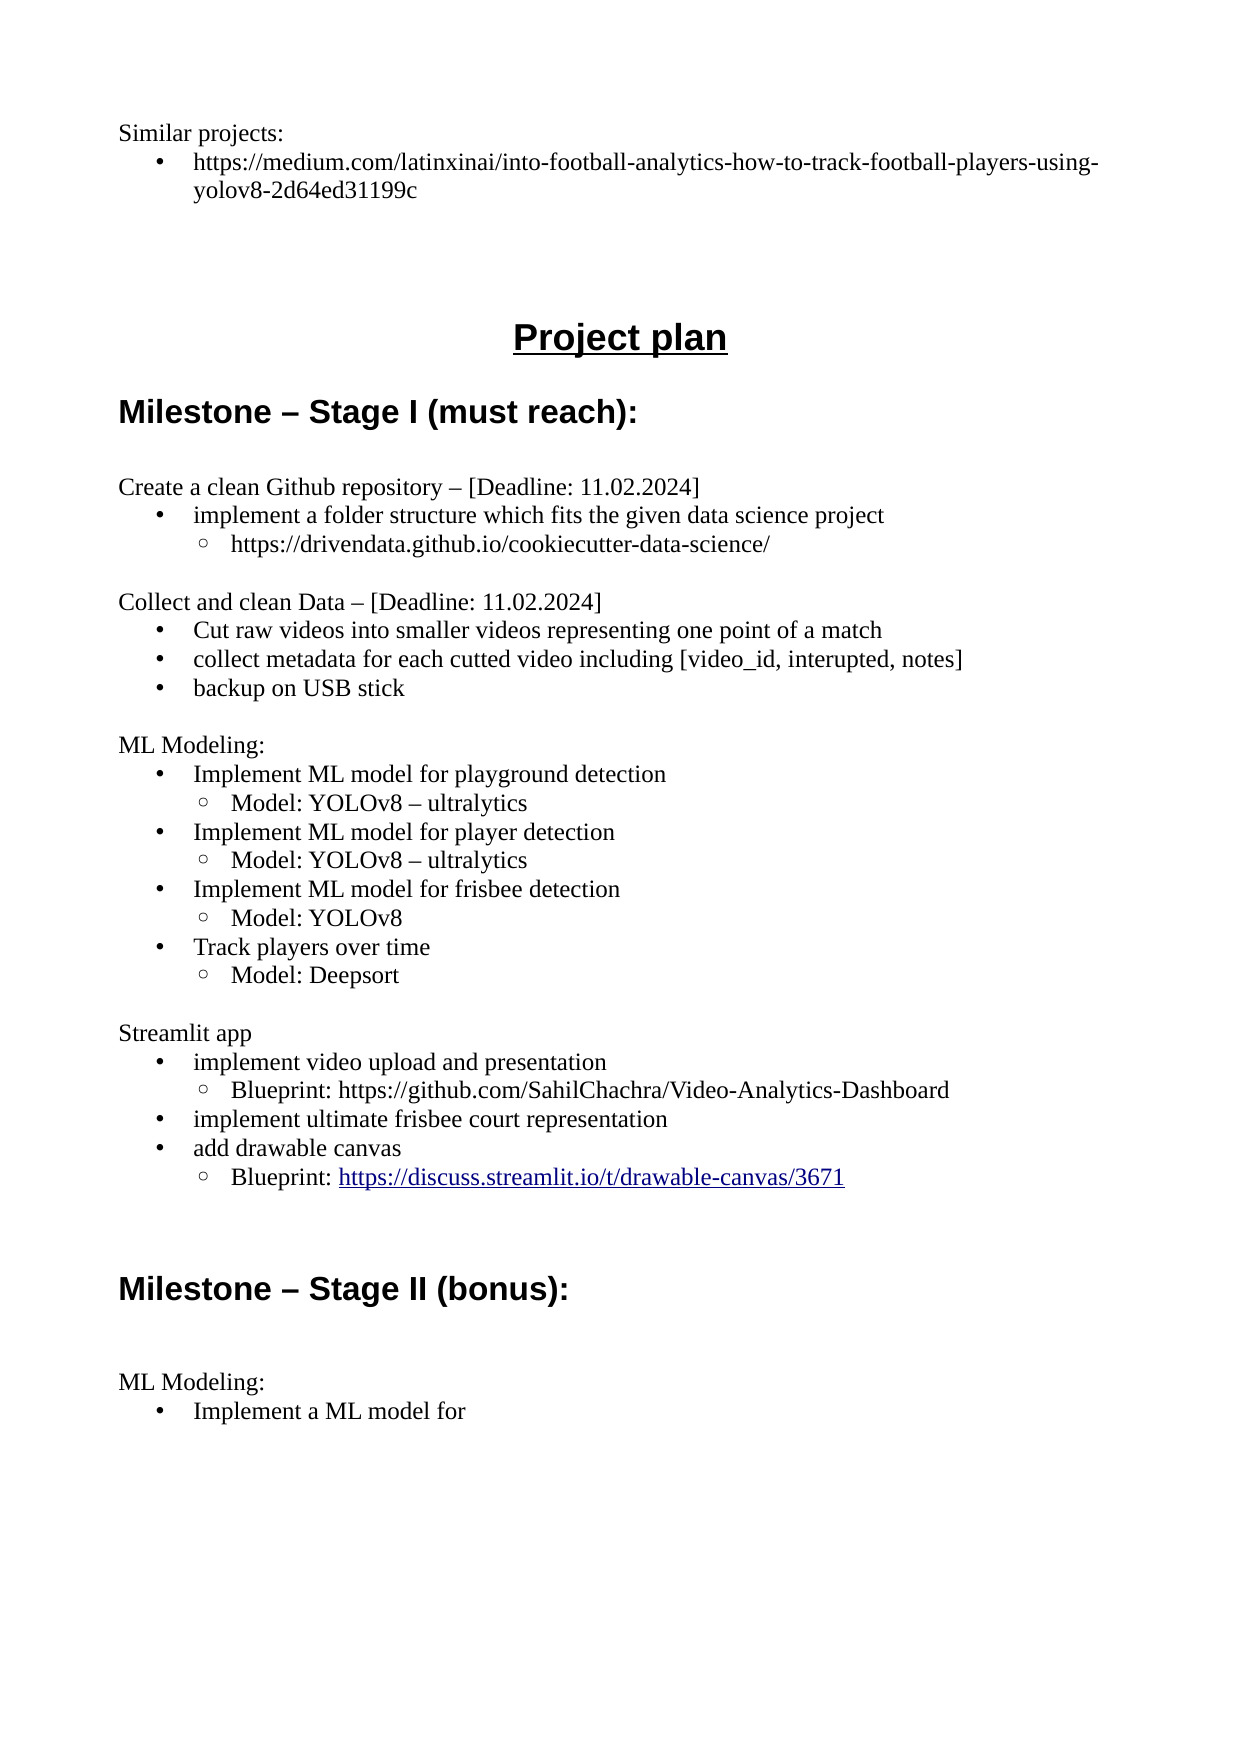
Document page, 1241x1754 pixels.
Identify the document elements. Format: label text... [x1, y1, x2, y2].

subtitle Project plan [118, 316, 1122, 359]
list Model: YOLOv8 – ultralytics [193, 846, 1122, 874]
list Implement ML model for playground detection [156, 759, 1122, 788]
text Streamlit app [118, 1018, 1122, 1047]
list Blueprint: https://discuss.streamlit.io/t/drawable-canvas/3671 [193, 1162, 1122, 1191]
list implement ultimate frisbee court representation [156, 1104, 1122, 1133]
list Blueprint: https://github.com/SahilChachra/Video-Analytics-Dashboard [193, 1076, 1122, 1104]
list add drawable canvas [156, 1133, 1122, 1162]
list https://drivendata.github.io/cookiecutter-data-science/ [193, 529, 1122, 558]
list implement a folder structure which fits the given data science project [156, 501, 1122, 529]
list Track players over time [156, 932, 1122, 961]
text Collect and clean Data – [Deadline: 11.02.2024] [118, 587, 1122, 616]
list Model: YOLOv8 – ultralytics [193, 788, 1122, 817]
text ML Modeling: [118, 1367, 1122, 1396]
list backup on USB stick [156, 673, 1122, 702]
text Create a clean Github repository – [Deadline: 11.02.2024] [118, 472, 1122, 501]
list https://medium.com/latinxinai/into-football-analytics-how-to-track-football-players-using-yolov8-2d64ed31199c [156, 147, 1122, 204]
list Cut raw videos into smaller videos representing one point of a match [156, 616, 1122, 644]
list implement video upload and presentation [156, 1047, 1122, 1076]
list Implement ML model for player detection [156, 817, 1122, 846]
list Implement a ML model for [156, 1396, 1122, 1425]
text Similar projects: [118, 118, 1122, 147]
text ML Modeling: [118, 731, 1122, 759]
subtitle Milestone – Stage II (bonus): [118, 1269, 1122, 1307]
list Model: YOLOv8 [193, 903, 1122, 932]
list collect metadata for each cutted video including [video_id, interupted, notes] [156, 644, 1122, 673]
subtitle Milestone – Stage I (must reach): [118, 392, 1122, 431]
list Model: Deepsort [193, 961, 1122, 989]
list Implement ML model for frisbee detection [156, 874, 1122, 903]
